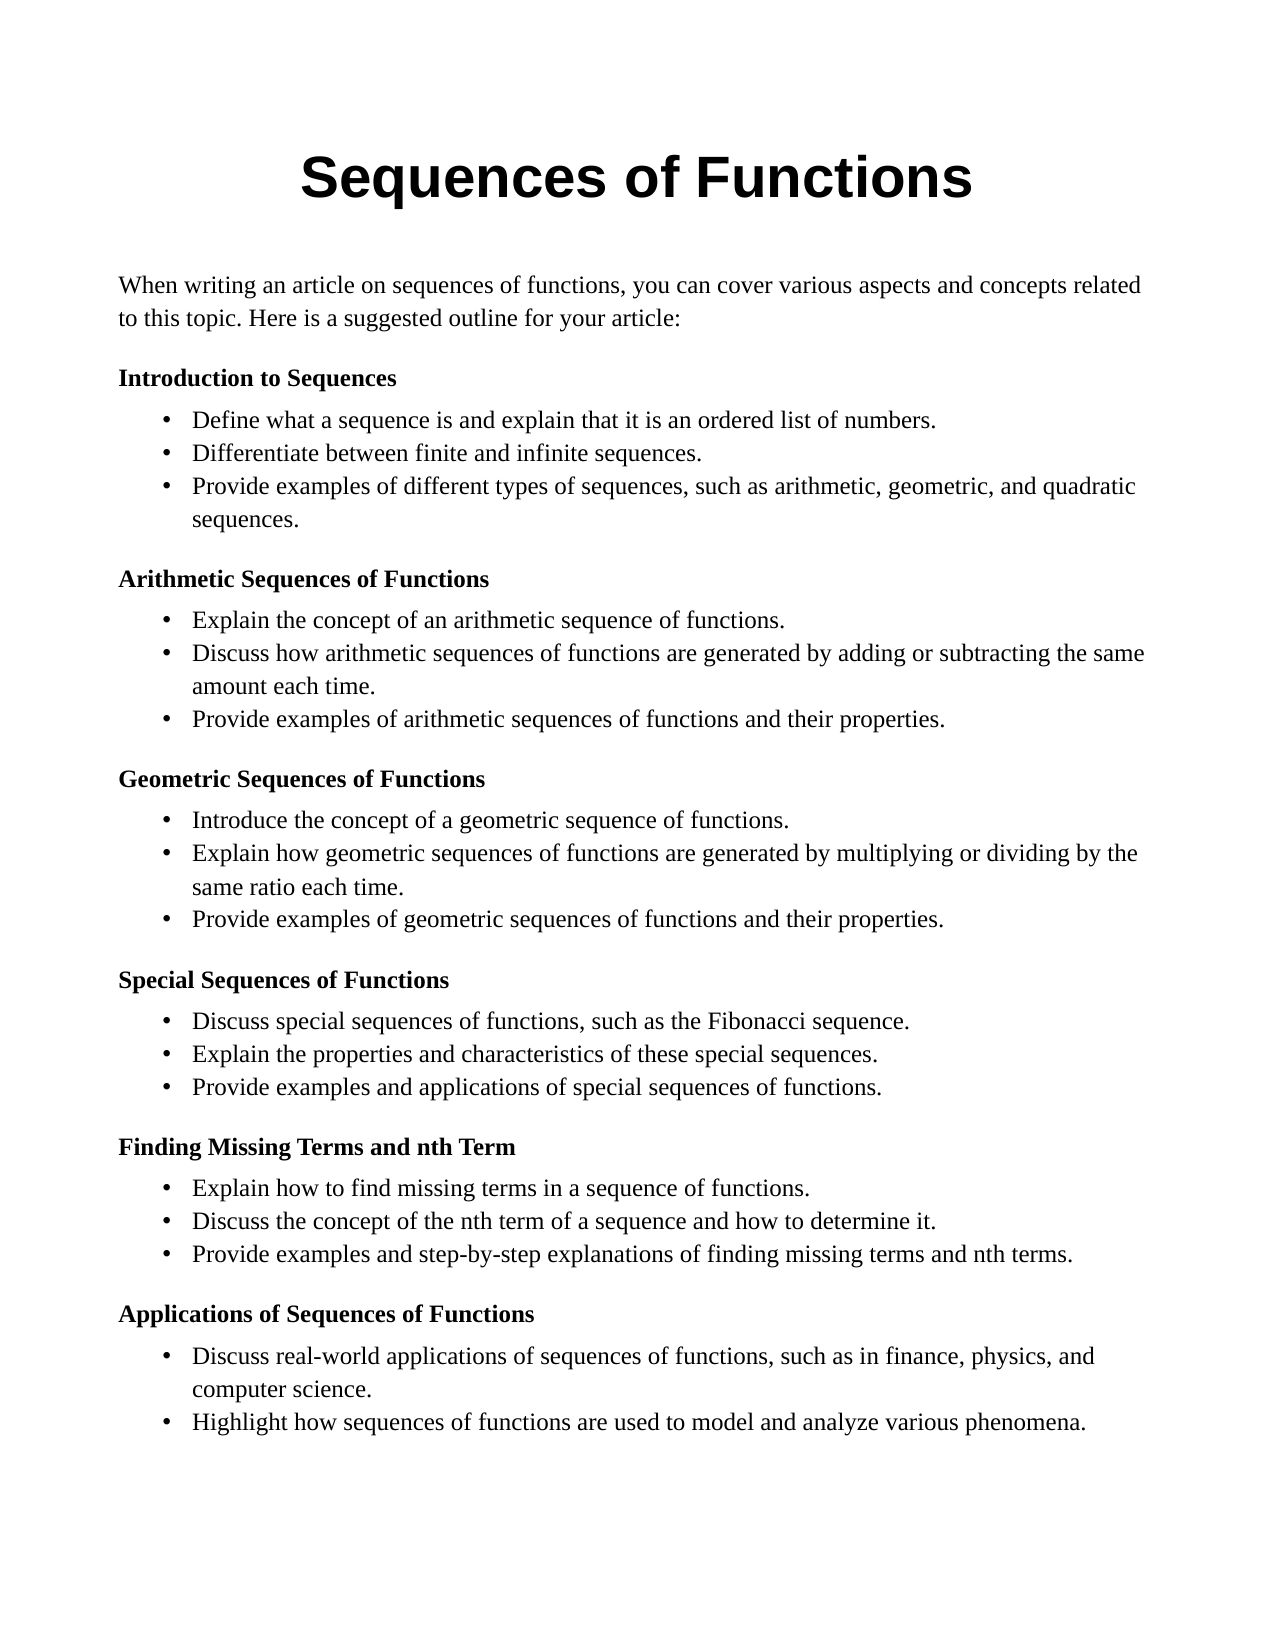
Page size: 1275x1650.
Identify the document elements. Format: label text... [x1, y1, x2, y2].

list Introduce the concept of a geometric sequence of functions. [162, 806, 1157, 834]
subtitle Applications of Sequences of Functions [118, 1299, 1157, 1328]
subtitle Special Sequences of Functions [118, 965, 1157, 993]
subtitle Finding Missing Terms and nth Term [118, 1132, 1157, 1161]
list Provide examples and applications of special sequences of functions. [162, 1072, 1157, 1101]
list Explain how to find missing terms in a sequence of functions. [162, 1173, 1157, 1202]
list Provide examples of geometric sequences of functions and their properties. [162, 904, 1157, 933]
list Explain how geometric sequences of functions are generated by multiplying or dividing by the same ratio each time. [162, 838, 1157, 900]
list Define what a sequence is and explain that it is an ordered list of numbers. [162, 405, 1157, 433]
list Discuss the concept of the nth term of a sequence and how to determine it. [162, 1206, 1157, 1235]
list Highlight how sequences of functions are used to model and analyze various phenomena. [162, 1407, 1157, 1436]
list Provide examples of arithmetic sequences of functions and their properties. [162, 704, 1157, 733]
subtitle Arithmetic Sequences of Functions [118, 564, 1157, 593]
list Discuss how arithmetic sequences of functions are generated by adding or subtracting the same amount each time. [162, 638, 1157, 700]
list Differentiate between finite and infinite sequences. [162, 438, 1157, 466]
subtitle Geometric Sequences of Functions [118, 764, 1157, 793]
list Explain the concept of an arithmetic sequence of functions. [162, 605, 1157, 634]
title Sequences of Functions [118, 143, 1157, 210]
list Provide examples of different types of sequences, such as arithmetic, geometric, and quadratic sequences. [162, 471, 1157, 532]
list Discuss real-world applications of sequences of functions, such as in finance, physics, and computer science. [162, 1341, 1157, 1402]
list Discuss special sequences of functions, such as the Fibonacci sequence. [162, 1006, 1157, 1035]
list Provide examples and step-by-step explanations of finding missing terms and nth terms. [162, 1239, 1157, 1268]
text When writing an article on sequences of functions, you can cover various aspects and concepts related to this topic. Here is a suggested outline for your article: [118, 270, 1157, 332]
list Explain the properties and characteristics of these special sequences. [162, 1039, 1157, 1068]
subtitle Introduction to Sequences [118, 363, 1157, 392]
